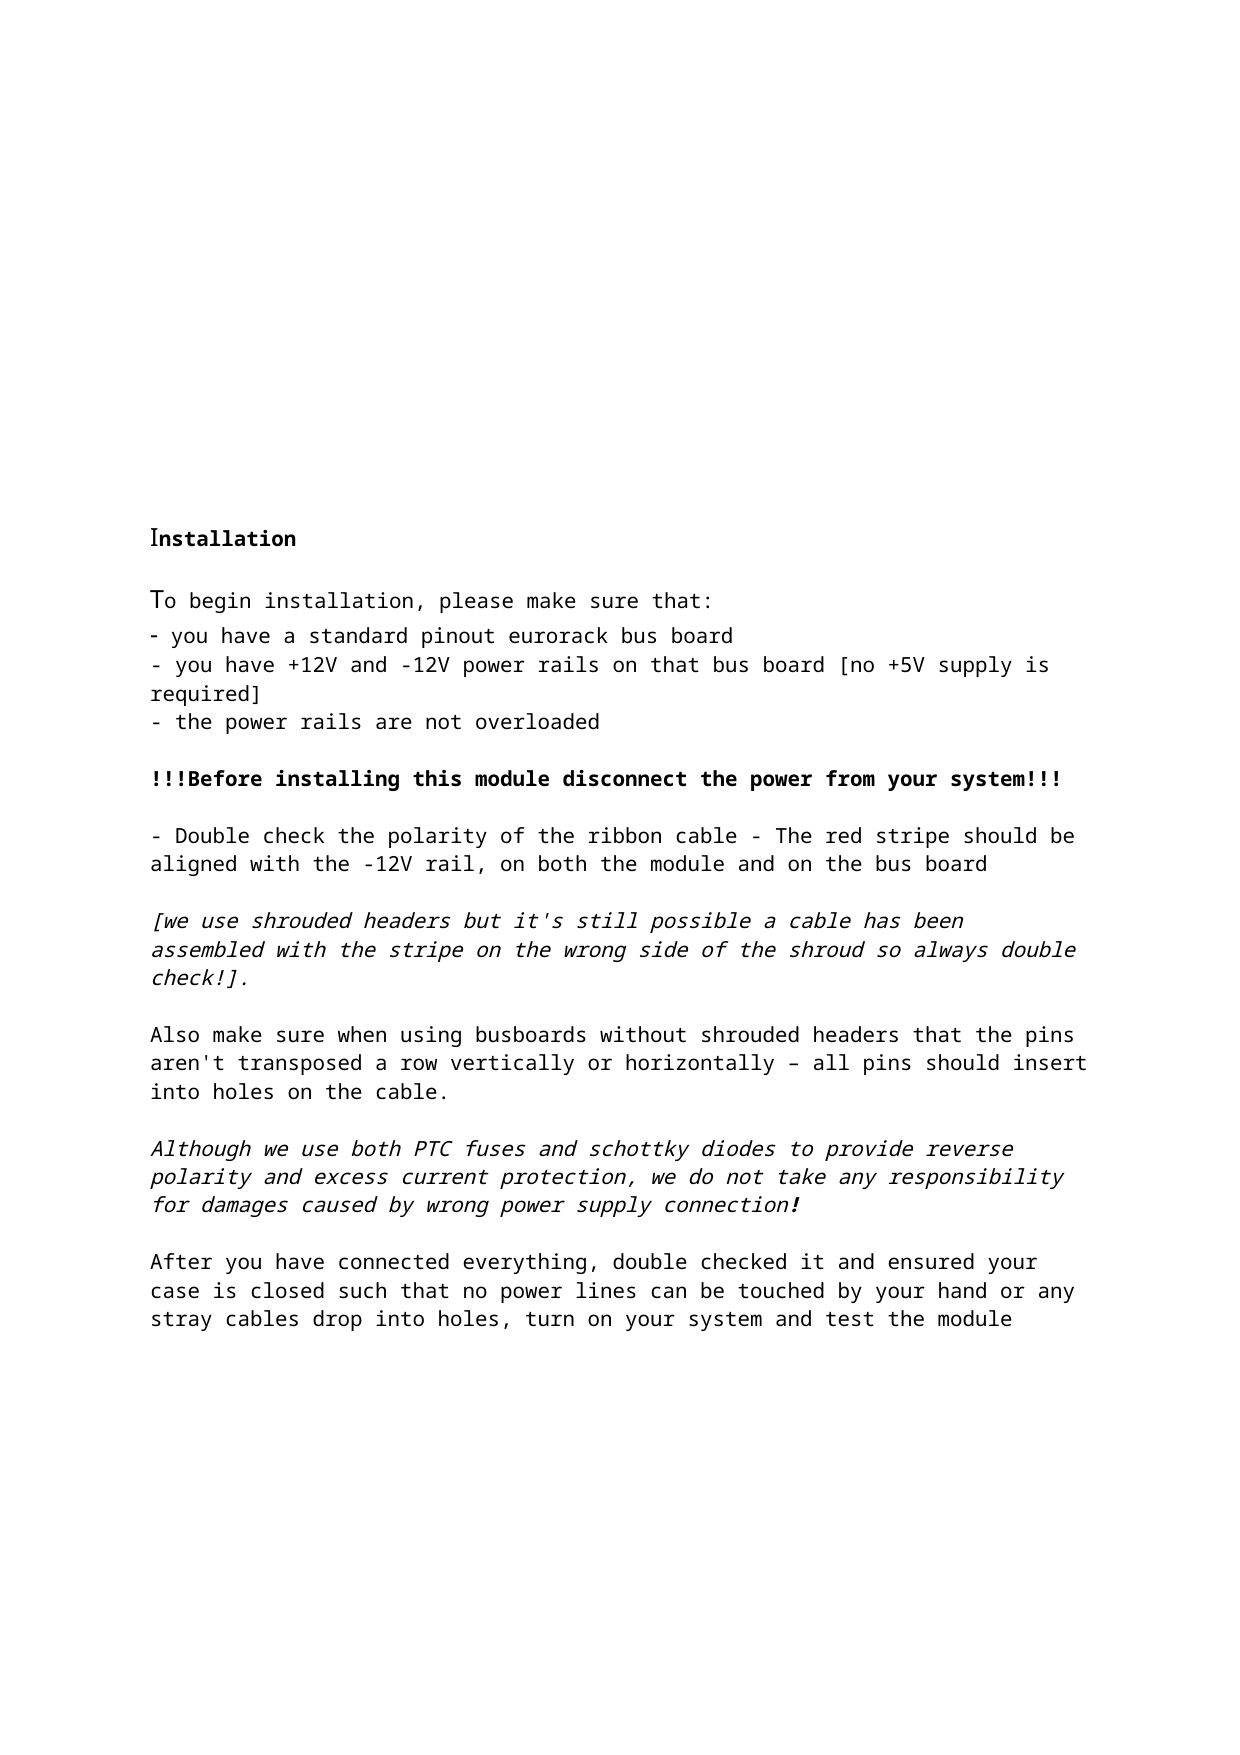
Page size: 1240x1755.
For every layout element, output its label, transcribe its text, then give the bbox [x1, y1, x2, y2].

text To begin installation, please make sure that: [150, 582, 1089, 616]
text - you have +12V and -12V power rails on that bus board [no +5V supply is required] [150, 650, 1089, 707]
text After you have connected everything, double checked it and ensured your case is closed such that no power lines can be touched by your hand or any stray cables drop into holes, turn on your system and test the module [150, 1247, 1089, 1333]
text - you have a standard pinout eurorack bus board [150, 616, 1089, 650]
text - the power rails are not overloaded [150, 707, 1089, 736]
text Also make sure when using busboards without shrouded headers that the pins aren't transposed a row vertically or horizontally – all pins should insert into holes on the cable. [150, 1020, 1089, 1105]
text Although we use both PTC fuses and schottky diodes to provide reverse polarity and excess current protection, we do not take any responsibility for damages caused by wrong power supply connection! [150, 1134, 1089, 1219]
text - Double check the polarity of the ribbon cable - The red stripe should be aligned with the -12V rail, on both the module and on the bus board [150, 821, 1089, 878]
text Installation [150, 520, 1089, 554]
text !!!Before installing this module disconnect the power from your system!!! [150, 764, 1089, 792]
text [we use shrouded headers but it's still possible a cable has been assembled with the stripe on the wrong side of the shroud so always double check!]. [150, 906, 1089, 992]
